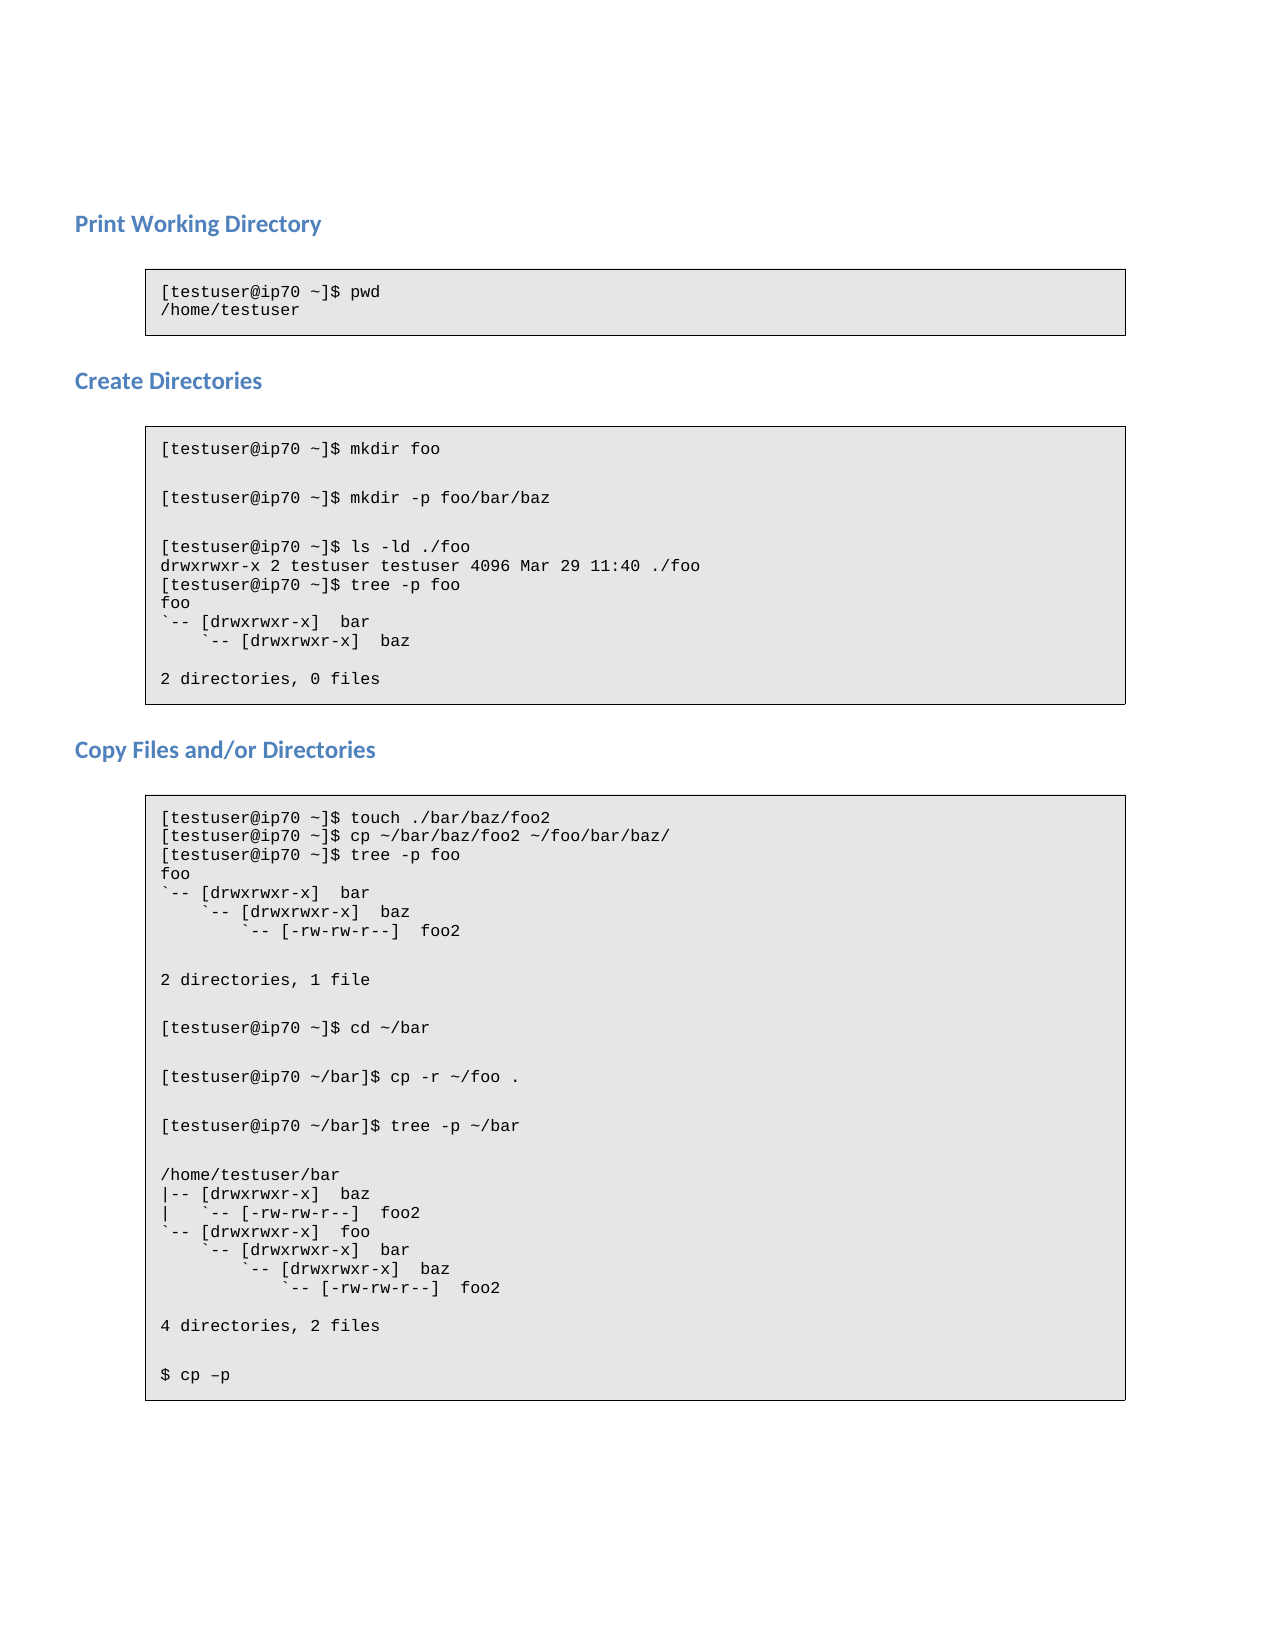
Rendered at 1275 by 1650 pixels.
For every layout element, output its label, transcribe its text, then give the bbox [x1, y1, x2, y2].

text [testuser@ip70 ~]$ cd ~/bar [146, 1005, 1125, 1039]
text $ cp –p [146, 1352, 1125, 1400]
subtitle Create Directories [75, 366, 1200, 396]
subtitle Print Working Directory [75, 208, 1200, 238]
text 2 directories, 1 file [146, 956, 1125, 990]
text [testuser@ip70 ~/bar]$ tree -p ~/bar [146, 1103, 1125, 1137]
text [testuser@ip70 ~]$ touch ./bar/baz/foo2 [testuser@ip70 ~]$ cp ~/bar/baz/foo2 ~/foo/bar/baz/ [testuser@ip70 ~]$ tree -p foo foo `-- [drwxrwxr-x] bar `-- [drwxrwxr-x] baz `-- [-rw-rw-r--] foo2 [146, 796, 1125, 941]
text [testuser@ip70 ~]$ mkdir -p foo/bar/baz [146, 475, 1125, 508]
text /home/testuser/bar |-- [drwxrwxr-x] baz | `-- [-rw-rw-r--] foo2 `-- [drwxrwxr-x] foo `-- [drwxrwxr-x] bar `-- [drwxrwxr-x] baz `-- [-rw-rw-r--] foo2 4 directories, 2 files [146, 1152, 1125, 1336]
text [testuser@ip70 ~]$ mkdir foo [146, 427, 1125, 459]
text [testuser@ip70 ~/bar]$ cp -r ~/foo . [146, 1054, 1125, 1088]
text [testuser@ip70 ~]$ pwd /home/testuser [146, 270, 1125, 335]
text [testuser@ip70 ~]$ ls -ld ./foo drwxrwxr-x 2 testuser testuser 4096 Mar 29 11:40 ./foo [testuser@ip70 ~]$ tree -p foo foo `-- [drwxrwxr-x] bar `-- [drwxrwxr-x] baz 2 directories, 0 files [146, 524, 1125, 704]
subtitle Copy Files and/or Directories [75, 734, 1200, 764]
